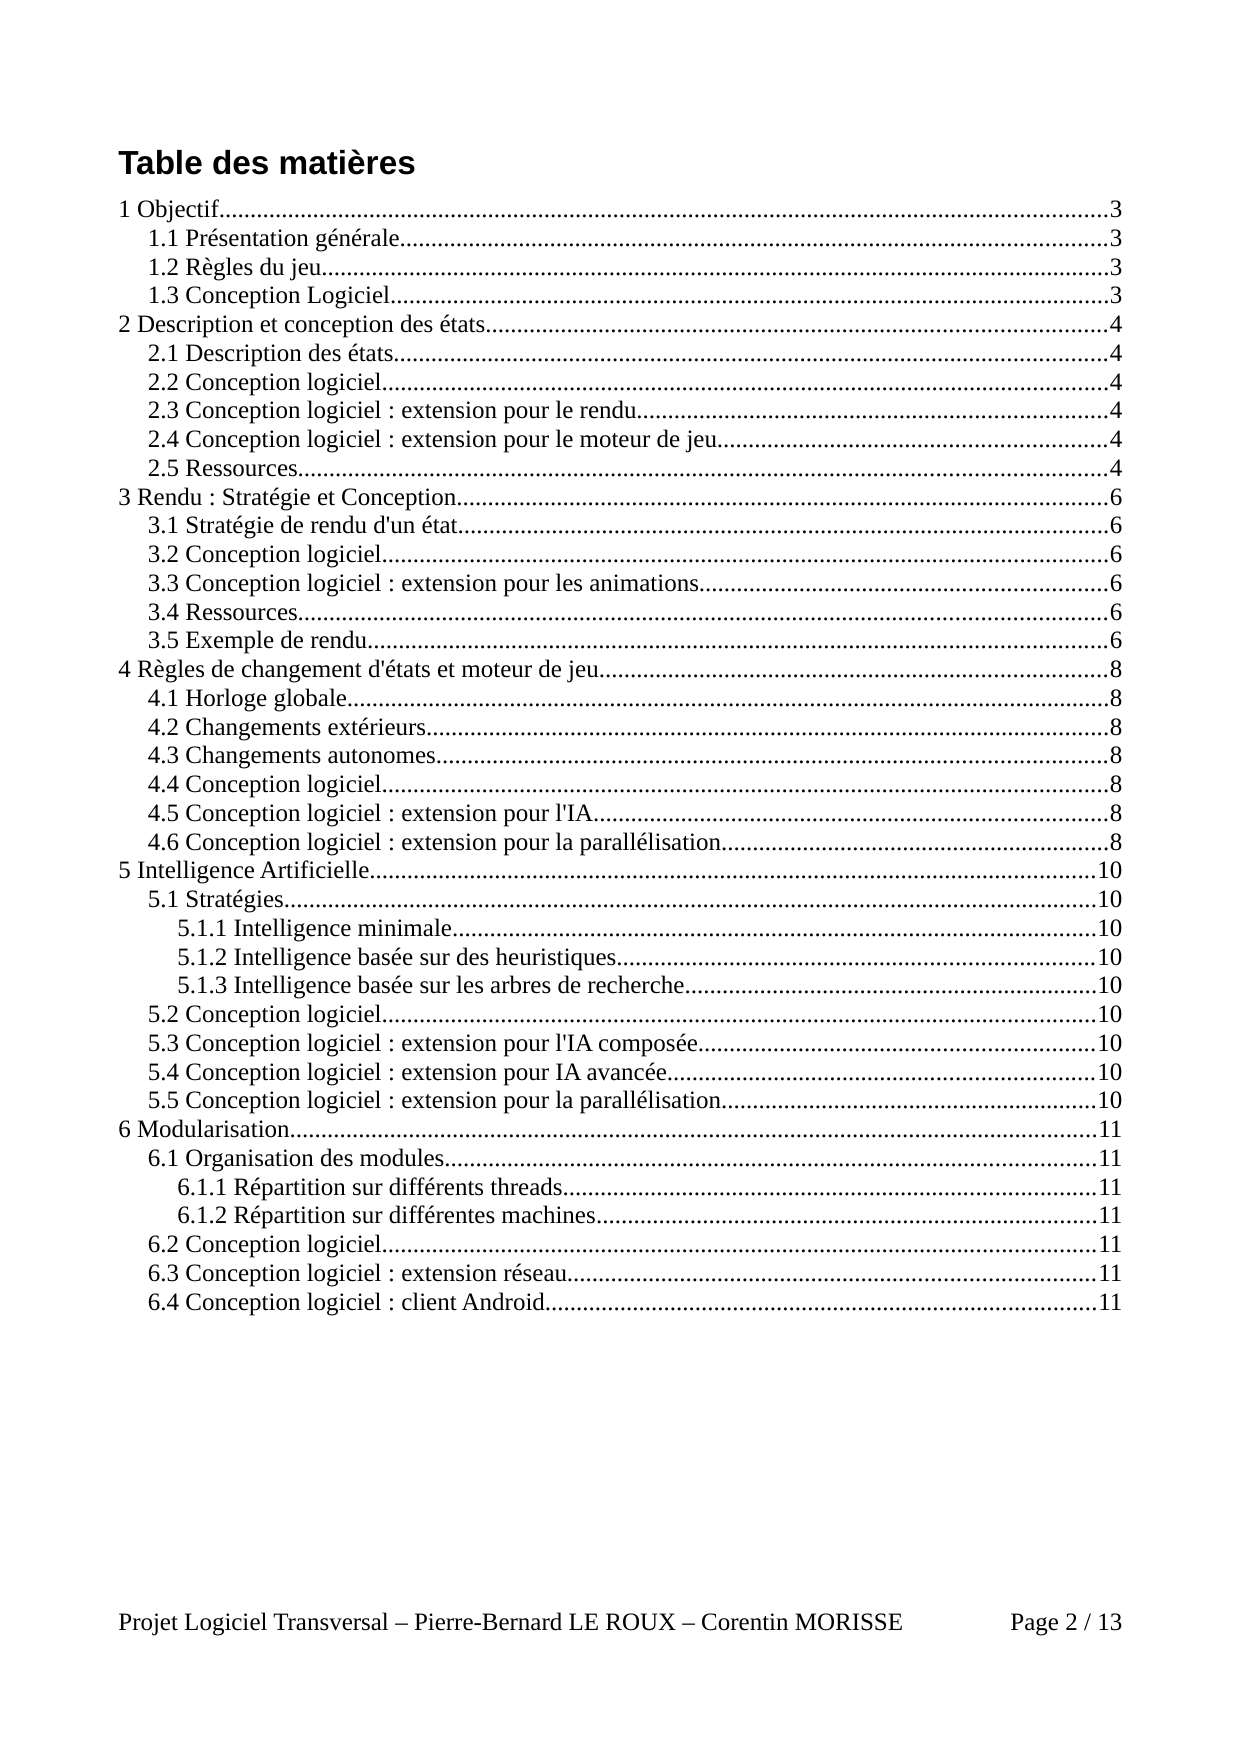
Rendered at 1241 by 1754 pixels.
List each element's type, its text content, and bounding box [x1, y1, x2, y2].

text 3 Rendu : Stratégie et Conception 6 [118, 482, 1122, 510]
text 5.5 Conception logiciel : extension pour la parallélisation 10 [148, 1085, 1122, 1114]
text 3.3 Conception logiciel : extension pour les animations 6 [148, 568, 1122, 597]
text 4.1 Horloge globale 8 [148, 683, 1122, 712]
text 5.2 Conception logiciel 10 [148, 999, 1122, 1028]
text 6 Modularisation 11 [118, 1114, 1122, 1143]
text 2.2 Conception logiciel 4 [148, 367, 1122, 395]
text 3.2 Conception logiciel 6 [148, 539, 1122, 568]
text 1 Objectif 3 [118, 194, 1122, 223]
text 6.3 Conception logiciel : extension réseau 11 [148, 1258, 1122, 1287]
text 5.1.2 Intelligence basée sur des heuristiques 10 [177, 942, 1122, 970]
text 4.4 Conception logiciel 8 [148, 769, 1122, 798]
text 5.3 Conception logiciel : extension pour l'IA composée 10 [148, 1028, 1122, 1057]
text 1.2 Règles du jeu 3 [148, 252, 1122, 280]
text 5 Intelligence Artificielle 10 [118, 855, 1122, 884]
text 3.4 Ressources 6 [148, 597, 1122, 625]
text 4.2 Changements extérieurs 8 [148, 712, 1122, 740]
text 6.4 Conception logiciel : client Android 11 [148, 1287, 1122, 1315]
text 3.1 Stratégie de rendu d'un état 6 [148, 510, 1122, 539]
text 2.1 Description des états 4 [148, 338, 1122, 367]
text 4.6 Conception logiciel : extension pour la parallélisation 8 [148, 827, 1122, 855]
text 6.1 Organisation des modules 11 [148, 1143, 1122, 1172]
text 1.1 Présentation générale 3 [148, 223, 1122, 252]
text 2.5 Ressources 4 [148, 453, 1122, 482]
text 5.1 Stratégies 10 [148, 884, 1122, 913]
text 4.5 Conception logiciel : extension pour l'IA 8 [148, 798, 1122, 827]
text 6.2 Conception logiciel 11 [148, 1229, 1122, 1258]
text 2 Description et conception des états 4 [118, 309, 1122, 338]
text 6.1.2 Répartition sur différentes machines 11 [177, 1200, 1122, 1229]
text 2.3 Conception logiciel : extension pour le rendu 4 [148, 395, 1122, 424]
text 3.5 Exemple de rendu 6 [148, 625, 1122, 654]
text 4.3 Changements autonomes 8 [148, 740, 1122, 769]
text 5.1.3 Intelligence basée sur les arbres de recherche 10 [177, 970, 1122, 999]
text 5.1.1 Intelligence minimale 10 [177, 913, 1122, 942]
subtitle Table des matières [118, 143, 1122, 182]
text 1.3 Conception Logiciel 3 [148, 280, 1122, 309]
text 6.1.1 Répartition sur différents threads 11 [177, 1172, 1122, 1200]
text 2.4 Conception logiciel : extension pour le moteur de jeu 4 [148, 424, 1122, 453]
text 5.4 Conception logiciel : extension pour IA avancée 10 [148, 1057, 1122, 1085]
text 4 Règles de changement d'états et moteur de jeu 8 [118, 654, 1122, 683]
